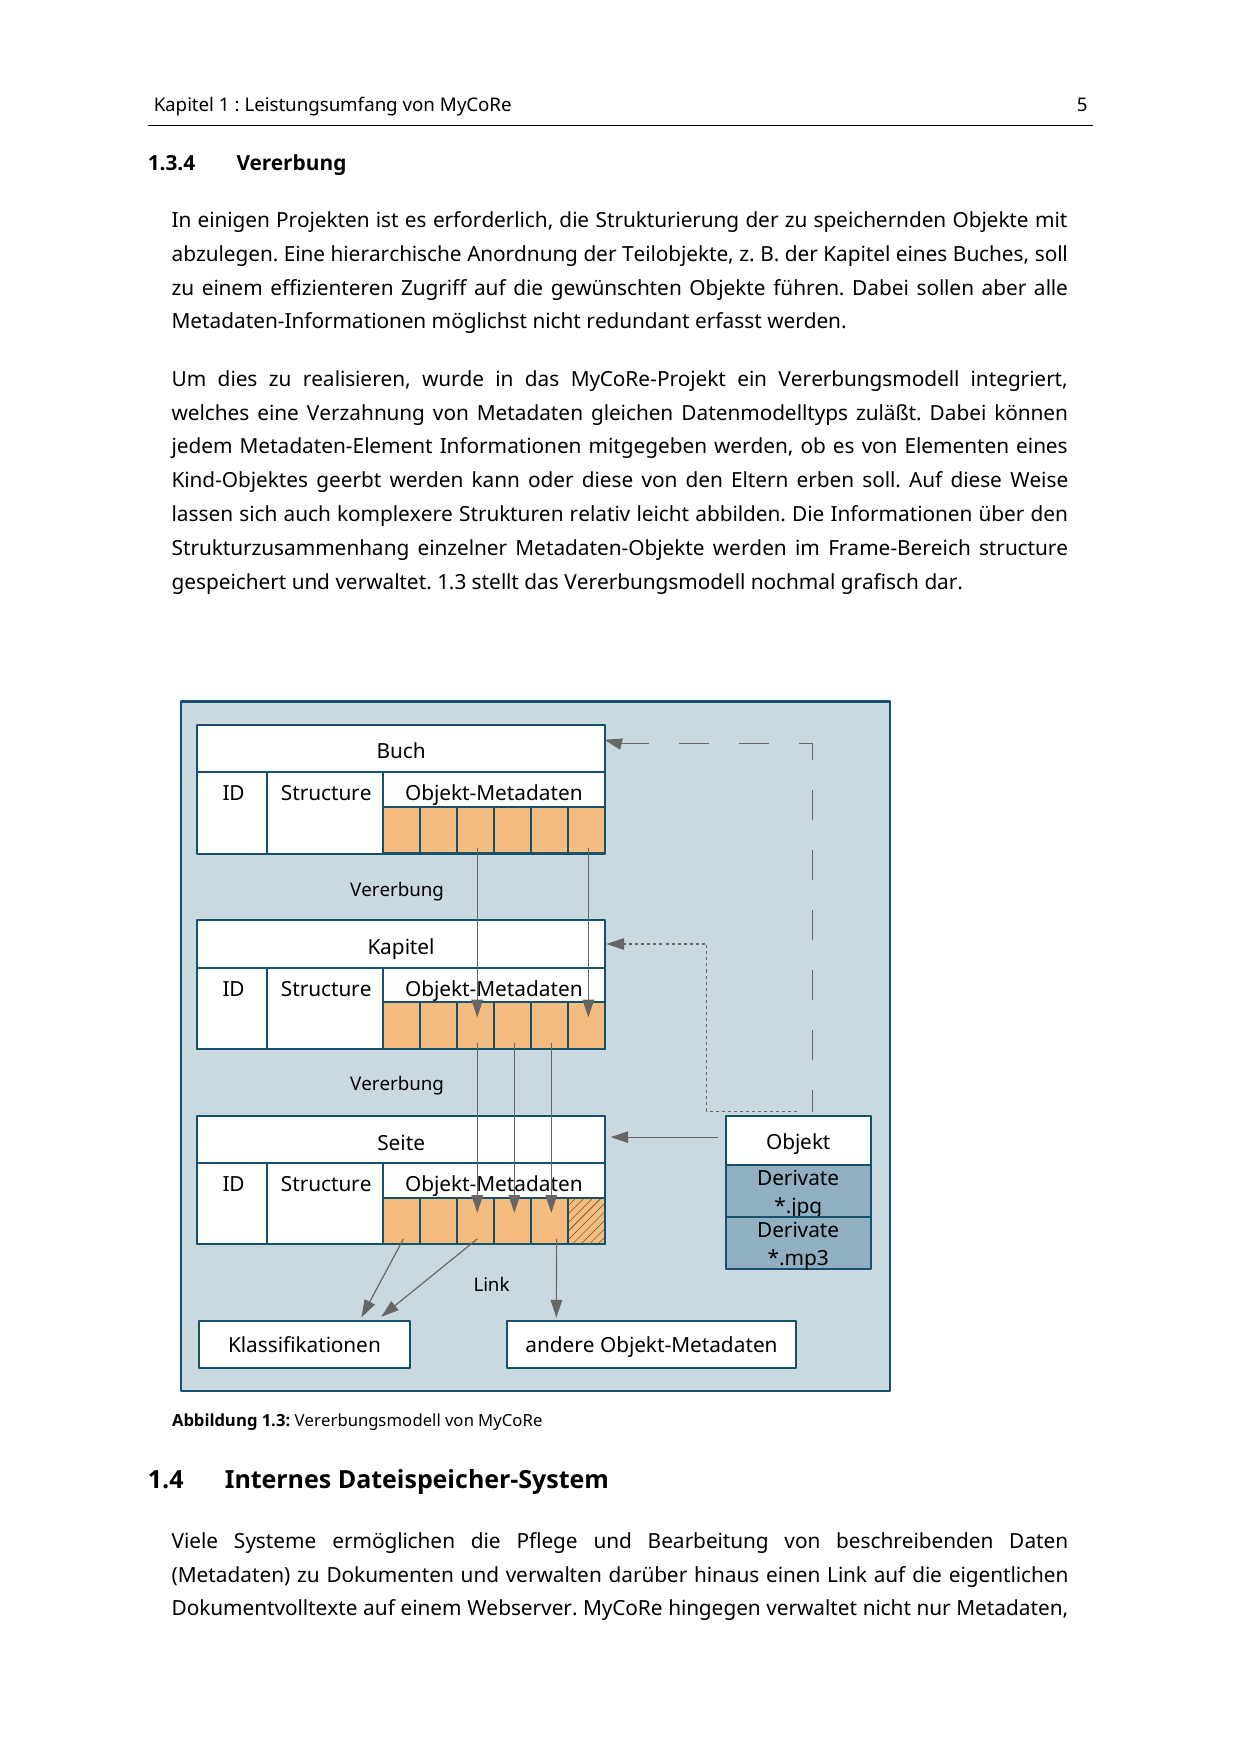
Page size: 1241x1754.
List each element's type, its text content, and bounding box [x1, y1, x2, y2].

text Um dies zu realisieren, wurde in das MyCoRe-Projekt ein Vererbungsmodell integriert, welches eine Verzahnung von Metadaten gleichen Datenmodelltyps zuläßt. Dabei können jedem Metadaten-Element Informationen mitgegeben werden, ob es von Elementen eines Kind-Objektes geerbt werden kann oder diese von den Eltern erben soll. Auf diese Weise lassen sich auch komplexere Strukturen relativ leicht abbilden. Die Informationen über den Strukturzusammenhang einzelner Metadaten-Objekte werden im Frame-Bereich structure gespeichert und verwaltet. Abbildung 1.3 stellt das Vererbungsmodell nochmal grafisch dar. [171, 364, 1069, 595]
text In einigen Projekten ist es erforderlich, die Strukturierung der zu speichernden Objekte mit abzulegen. Eine hierarchische Anordnung der Teilobjekte, z. B. der Kapitel eines Buches, soll zu einem effizienteren Zugriff auf die gewünschten Objekte führen. Dabei sollen aber alle Metadaten-Informationen möglichst nicht redundant erfasst werden. [171, 205, 1069, 335]
text Viele Systeme ermöglichen die Pflege und Bearbeitung von beschreibenden Daten (Metadaten) zu Dokumenten und verwalten darüber hinaus einen Link auf die eigentlichen Dokumentvolltexte auf einem Webserver. MyCoRe hingegen verwaltet nicht nur Metadaten, [171, 1526, 1069, 1622]
subtitle Vererbung [148, 148, 1092, 176]
text Abbildung 1.3: Vererbungsmodell von MyCoRe [172, 719, 1069, 1431]
subtitle Internes Dateispeicher-System [148, 690, 1093, 1496]
